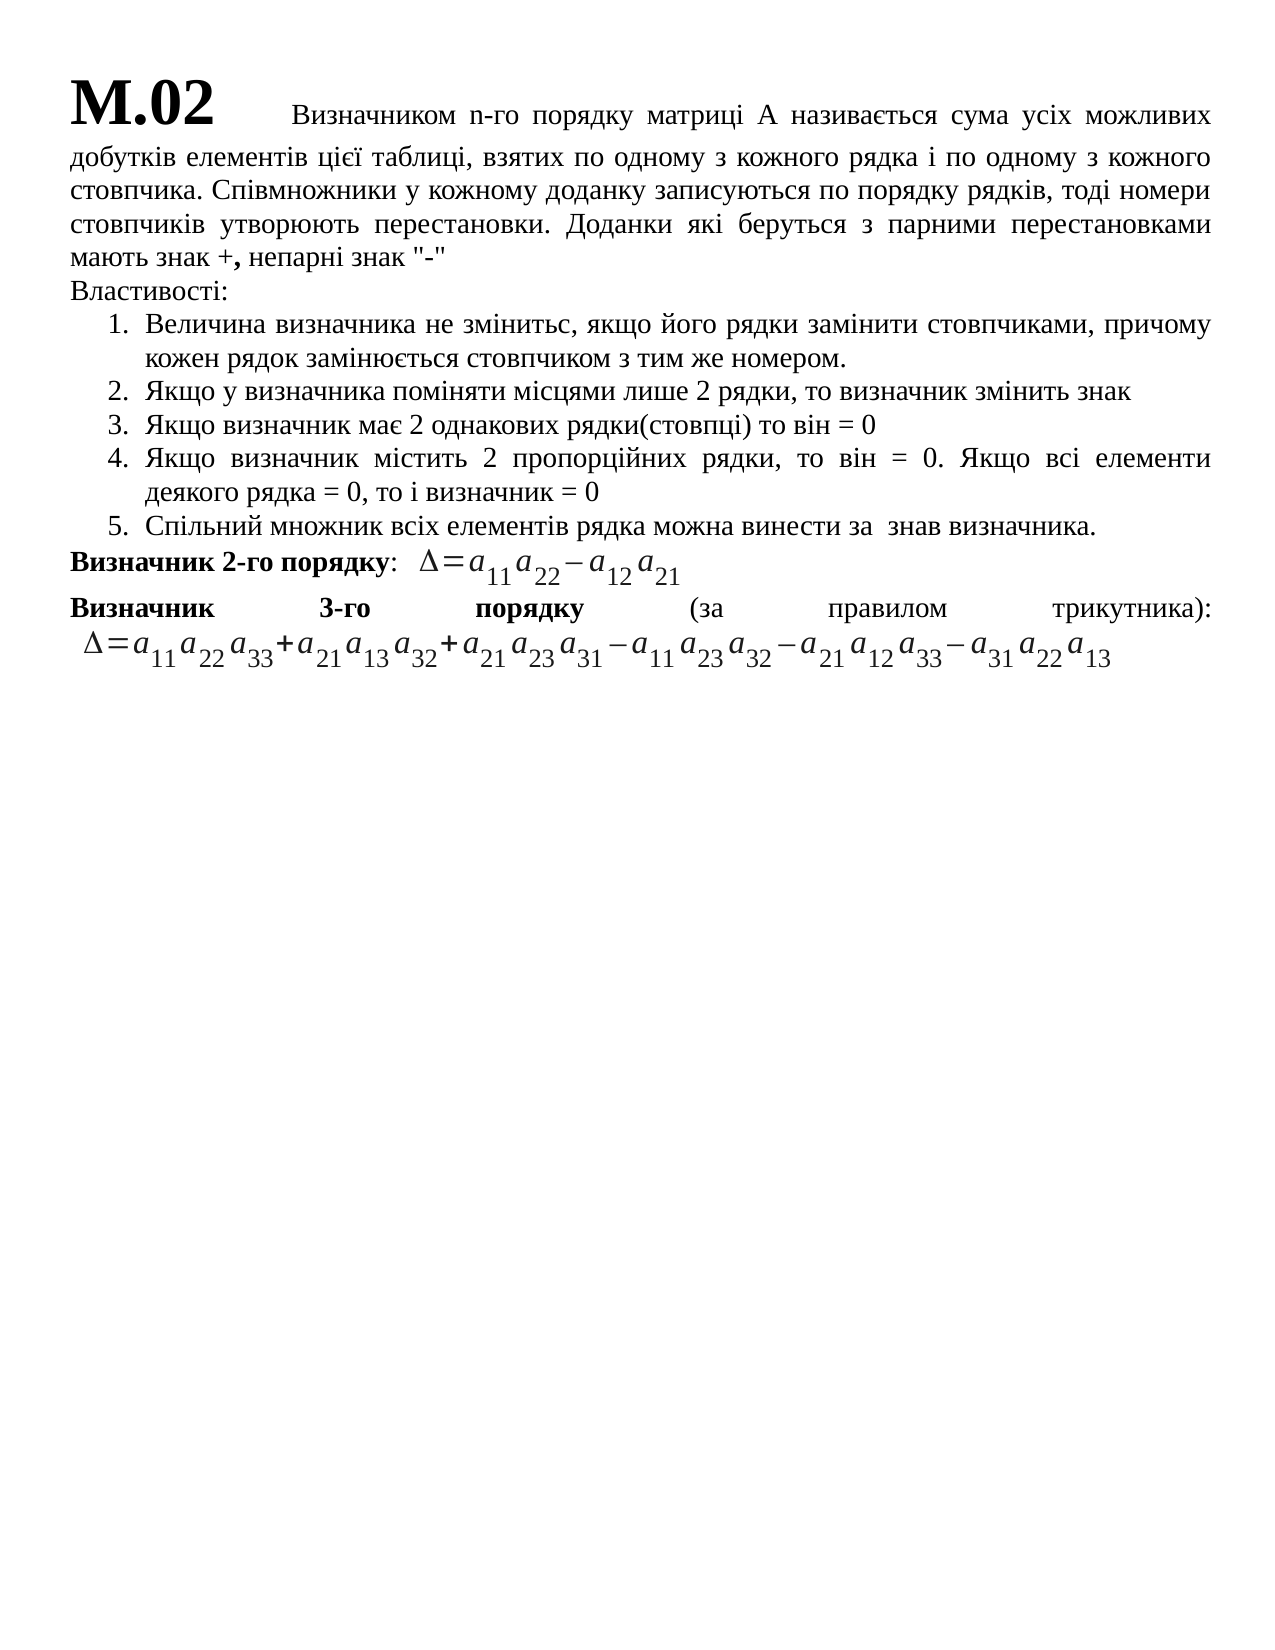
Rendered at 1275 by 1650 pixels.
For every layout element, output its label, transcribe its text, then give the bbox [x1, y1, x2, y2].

list Величина визначника не змінитьс, якщо його рядки замінити стовпчиками, причому кожен рядок замінюється стовпчиком з тим же номером. [107, 306, 1212, 373]
list Якщо визначник має 2 однакових рядки(стовпці) то він = 0 [107, 407, 1212, 441]
text M.02 Визначником n-го порядку матриці А називається сума усіх можливих добутків елементів цієї таблиці, взятих по одному з кожного рядка і по одному з кожного стовпчика. Співмножники у кожному доданку записуються по порядку рядків, тоді номери стовпчиків утворюють перестановки. Доданки які беруться з парними перестановками мають знак +, непарні знак "-" [70, 62, 1212, 273]
list Спільний множник всіх елементів рядка можна винести за знав визначника. [107, 508, 1212, 541]
list Якщо визначник містить 2 пропорційних рядки, то він = 0. Якщо всі елементи деякого рядка = 0, то і визначник = 0 [107, 441, 1212, 508]
text Властивості: [70, 273, 1212, 306]
text Визначник 2-го порядку: [70, 541, 1212, 590]
list Якщо у визначника поміняти місцями лише 2 рядки, то визначник змінить знак [107, 373, 1212, 407]
text Визначник 3-го порядку (за правилом трикутника): [70, 590, 1212, 673]
